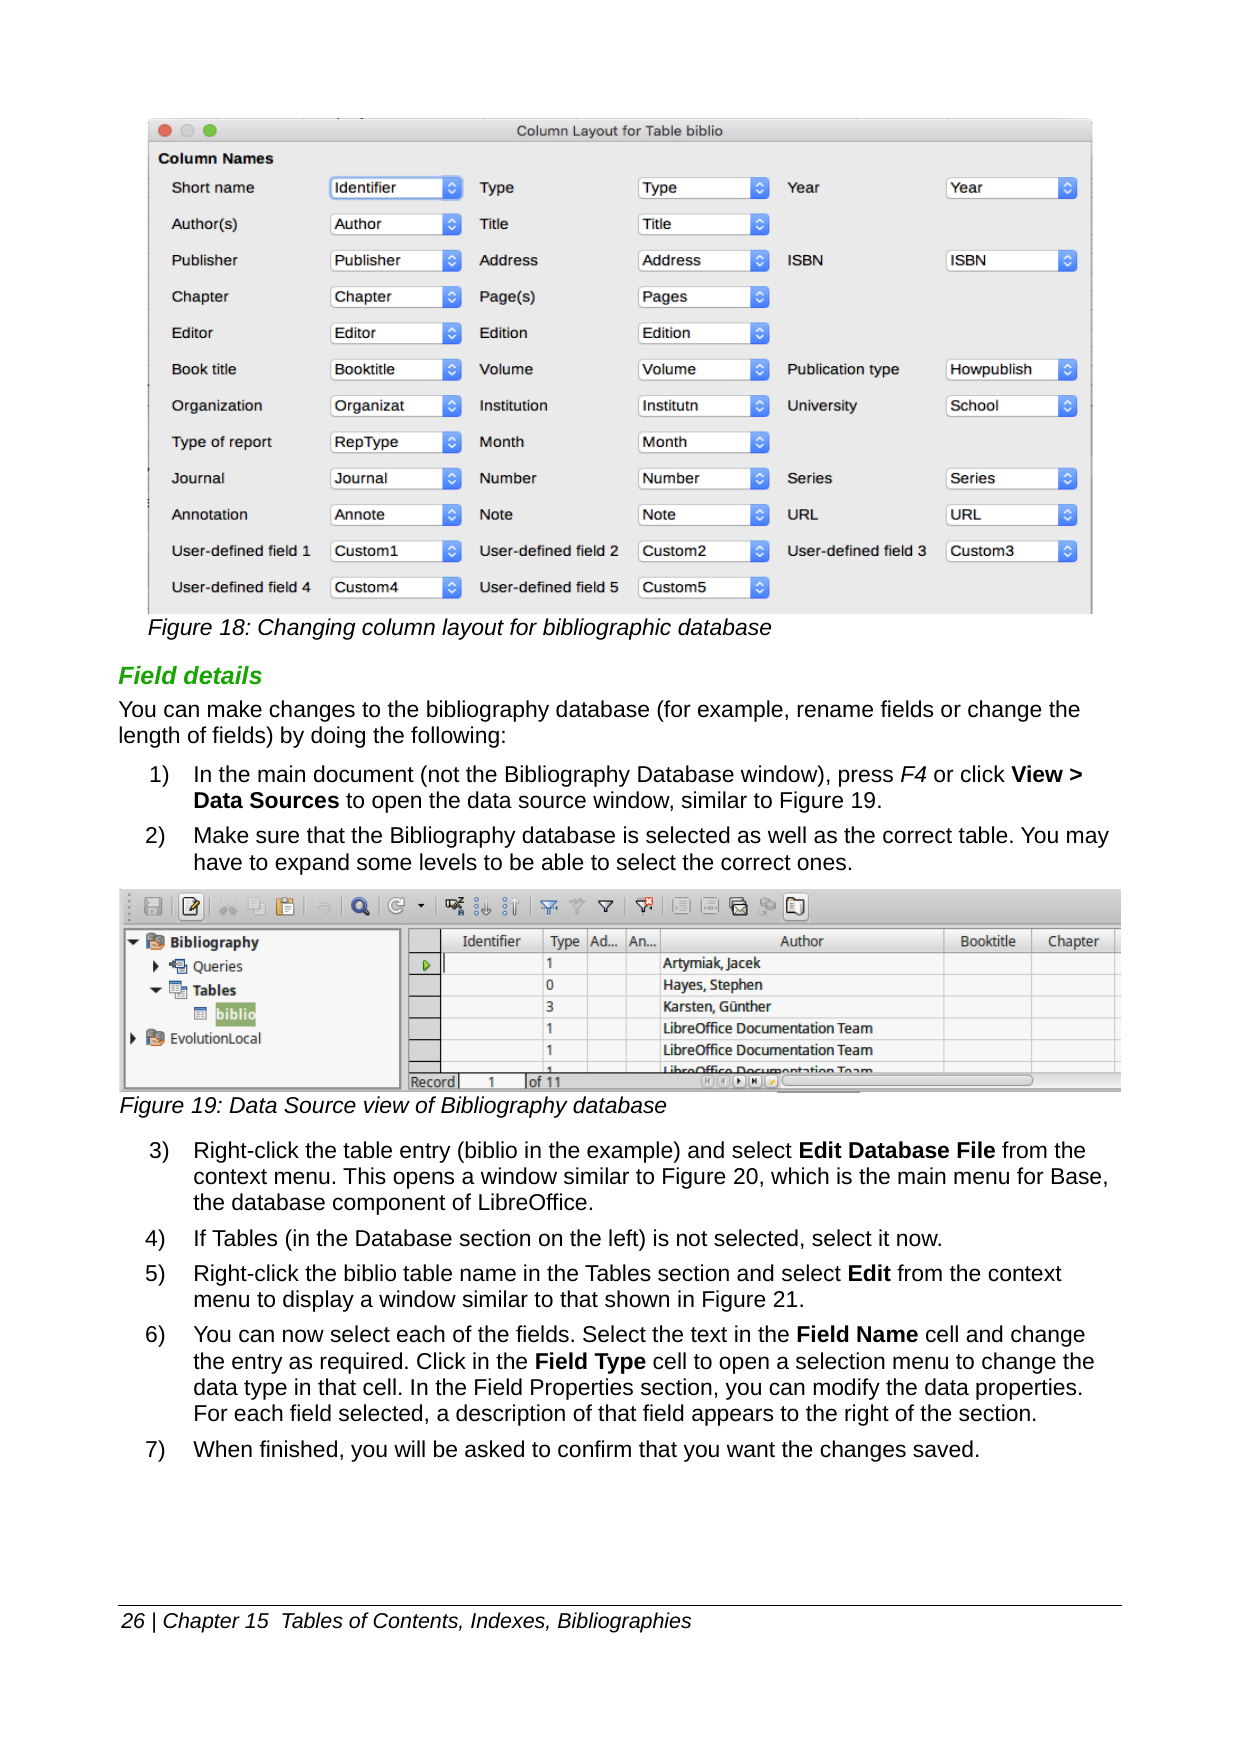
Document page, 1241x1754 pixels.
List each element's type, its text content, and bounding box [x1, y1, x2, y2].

text Figure 19: Data Source view of Bibliography database [119, 1093, 1121, 1118]
list In the main document (not the Bibliography Database window), press F4 or click View > Data Sources to open the data source window, similar to Figure 19. [169, 761, 1122, 813]
list When finished, you will be asked to confirm that you want the changes saved. [165, 1436, 1122, 1462]
picture [119, 888, 1121, 1093]
list Make sure that the Bibliography database is selected as well as the correct table. You may have to expand some levels to be able to select the correct ones. [165, 822, 1122, 875]
list If Tables (in the Database section on the left) is not selected, select it now. [165, 1224, 1122, 1251]
subtitle Field details [118, 661, 1122, 690]
list Right-click the table entry (biblio in the example) and select Edit Database File from the context menu. This opens a window similar to Figure 20, which is the main menu for Base, the database component of LibreOffice. [169, 1137, 1122, 1216]
picture [147, 118, 1093, 614]
list You can now select each of the fields. Select the text in the Field Name cell and change the entry as required. Click in the Field Type cell to open a selection menu to change the data type in that cell. In the Field Properties section, you can modify the data properties. For each field selected, a description of that field appears to the right of the section. [165, 1321, 1122, 1427]
list Right-click the biblio table name in the Tables section and select Edit from the context menu to display a window similar to that shown in Figure 21. [165, 1260, 1122, 1312]
list You can make changes to the bibliography database (for example, rename fields or change the length of fields) by doing the following: [118, 696, 1122, 748]
text Figure 18: Changing column layout for bibliographic database [148, 614, 1093, 640]
